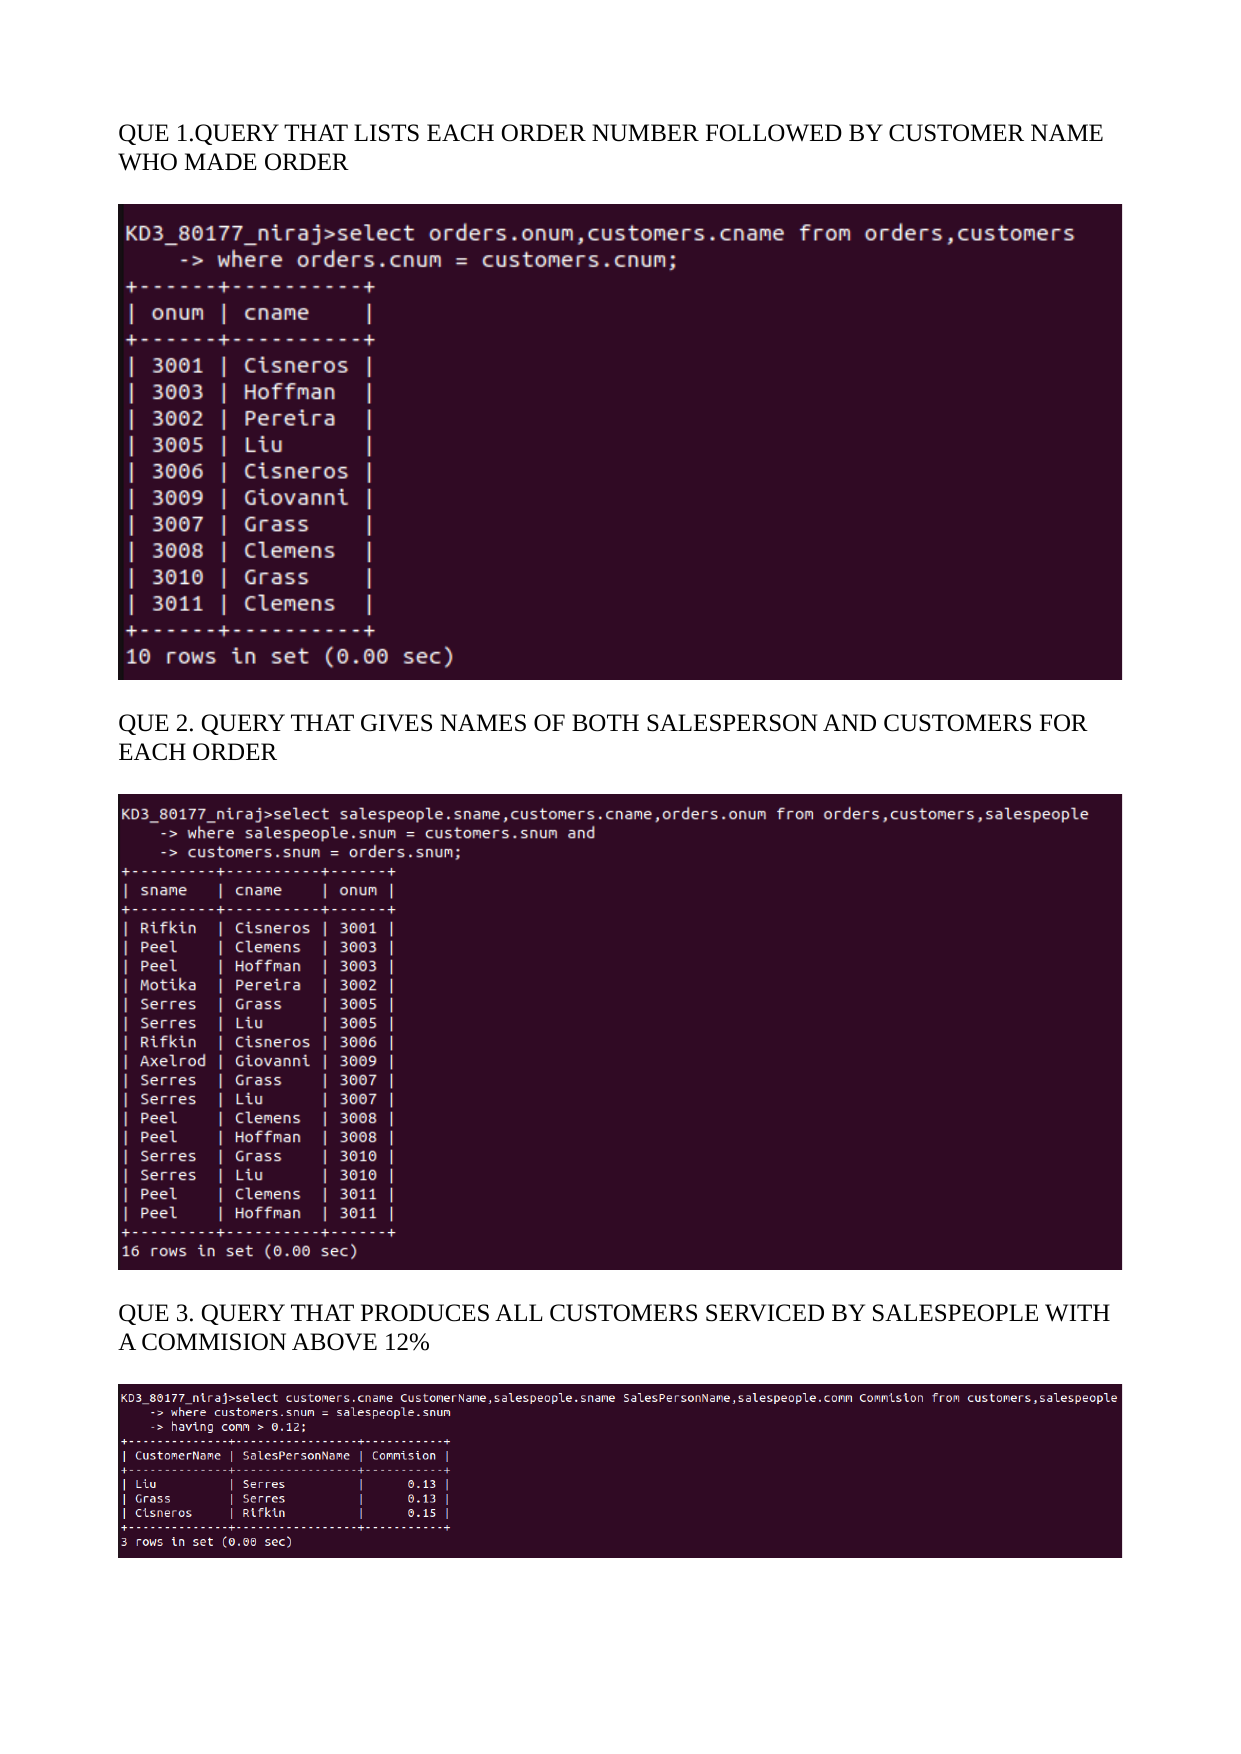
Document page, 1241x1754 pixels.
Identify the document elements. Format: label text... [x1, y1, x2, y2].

picture [118, 794, 1123, 1270]
picture [118, 1384, 1123, 1558]
text QUE 3. QUERY THAT PRODUCES ALL CUSTOMERS SERVICED BY SALESPEOPLE WITH A COMMISION ABOVE 12% [118, 1298, 1122, 1356]
text QUE 1.QUERY THAT LISTS EACH ORDER NUMBER FOLLOWED BY CUSTOMER NAME WHO MADE ORDER [118, 118, 1122, 176]
picture [118, 204, 1123, 680]
text QUE 2. QUERY THAT GIVES NAMES OF BOTH SALESPERSON AND CUSTOMERS FOR EACH ORDER [118, 708, 1122, 765]
